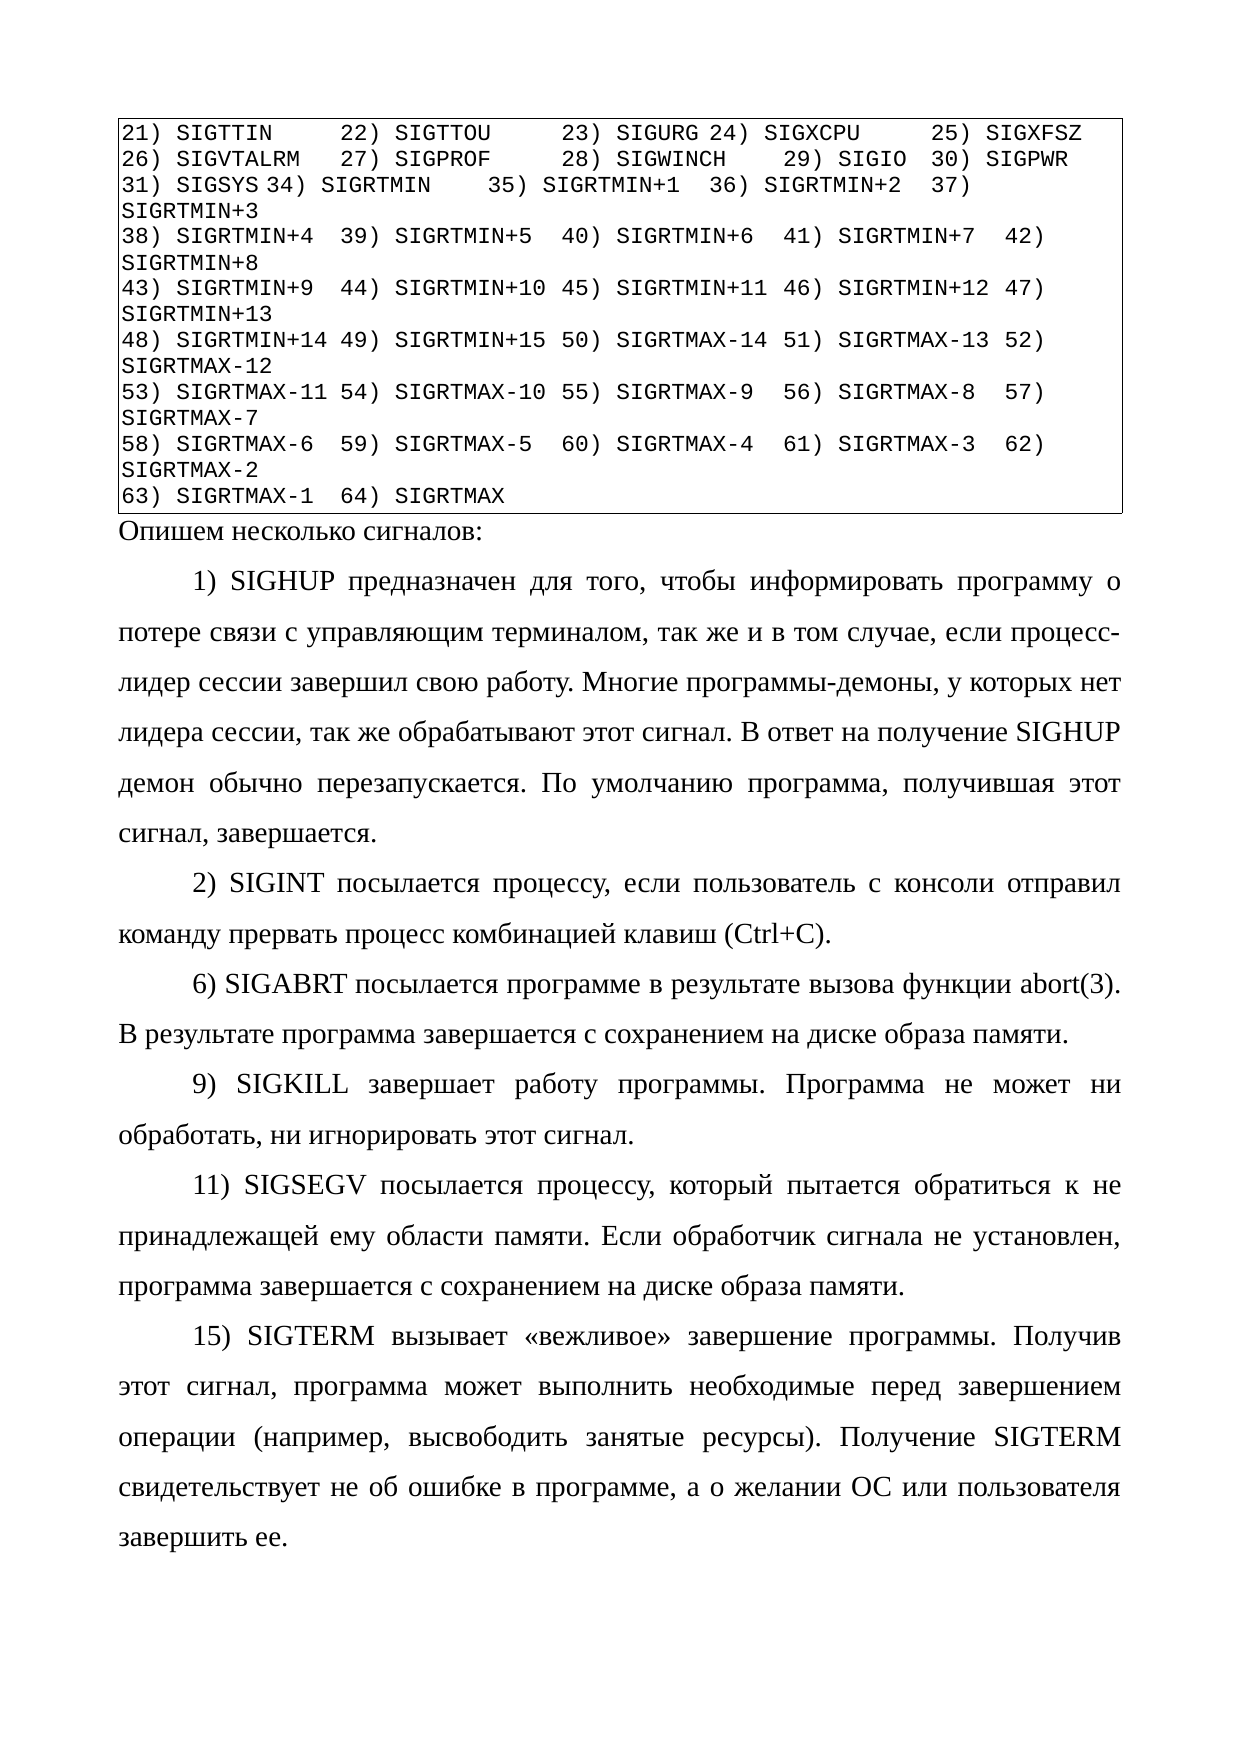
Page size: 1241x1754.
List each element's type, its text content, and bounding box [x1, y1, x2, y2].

text 58) SIGRTMAX-6 59) SIGRTMAX-5 60) SIGRTMAX-4 61) SIGRTMAX-3 62) SIGRTMAX-2 [119, 429, 1122, 481]
text 31) SIGSYS 34) SIGRTMIN 35) SIGRTMIN+1 36) SIGRTMIN+2 37) SIGRTMIN+3 [119, 170, 1122, 222]
text Опишем несколько сигналов: [118, 514, 1122, 547]
text 9) SIGKILL завершает работу программы. Программа не может ни обработать, ни игнорировать этот сигнал. [118, 1067, 1122, 1151]
text 21) SIGTTIN 22) SIGTTOU 23) SIGURG 24) SIGXCPU 25) SIGXFSZ [119, 119, 1122, 144]
text 15) SIGTERM вызывает «вежливое» завершение программы. Получив этот сигнал, программа может выполнить необходимые перед завершением операции (например, высвободить занятые ресурсы). Получение SIGTERM свидетельствует не об ошибке в программе, а о желании ОС или пользователя завершить ее. [118, 1318, 1122, 1553]
text 48) SIGRTMIN+14 49) SIGRTMIN+15 50) SIGRTMAX-14 51) SIGRTMAX-13 52) SIGRTMAX-12 [119, 326, 1122, 377]
text 11) SIGSEGV посылается процессу, который пытается обратиться к не принадлежащей ему области памяти. Если обработчик сигнала не установлен, программа завершается с сохранением на диске образа памяти. [118, 1167, 1122, 1301]
text 1) SIGHUP предназначен для того, чтобы информировать программу о потере связи с управляющим терминалом, так же и в том случае, если процесс-лидер сессии завершил свою работу. Многие программы-демоны, у которых нет лидера сессии, так же обрабатывают этот сигнал. В ответ на получение SIGHUP демон обычно перезапускается. По умолчанию программа, получившая этот сигнал, завершается. [118, 563, 1122, 849]
text 26) SIGVTALRM 27) SIGPROF 28) SIGWINCH 29) SIGIO 30) SIGPWR [119, 144, 1122, 170]
text 53) SIGRTMAX-11 54) SIGRTMAX-10 55) SIGRTMAX-9 56) SIGRTMAX-8 57) SIGRTMAX-7 [119, 377, 1122, 429]
text 63) SIGRTMAX-1 64) SIGRTMAX [119, 481, 1122, 513]
text 43) SIGRTMIN+9 44) SIGRTMIN+10 45) SIGRTMIN+11 46) SIGRTMIN+12 47) SIGRTMIN+13 [119, 274, 1122, 326]
text 38) SIGRTMIN+4 39) SIGRTMIN+5 40) SIGRTMIN+6 41) SIGRTMIN+7 42) SIGRTMIN+8 [119, 222, 1122, 274]
text 6) SIGABRT посылается программе в результате вызова функции abort(3). В результате программа завершается с сохранением на диске образа памяти. [118, 966, 1122, 1050]
text 2) SIGINT посылается процессу, если пользователь с консоли отправил команду прервать процесс комбинацией клавиш (Ctrl+C). [118, 865, 1122, 949]
